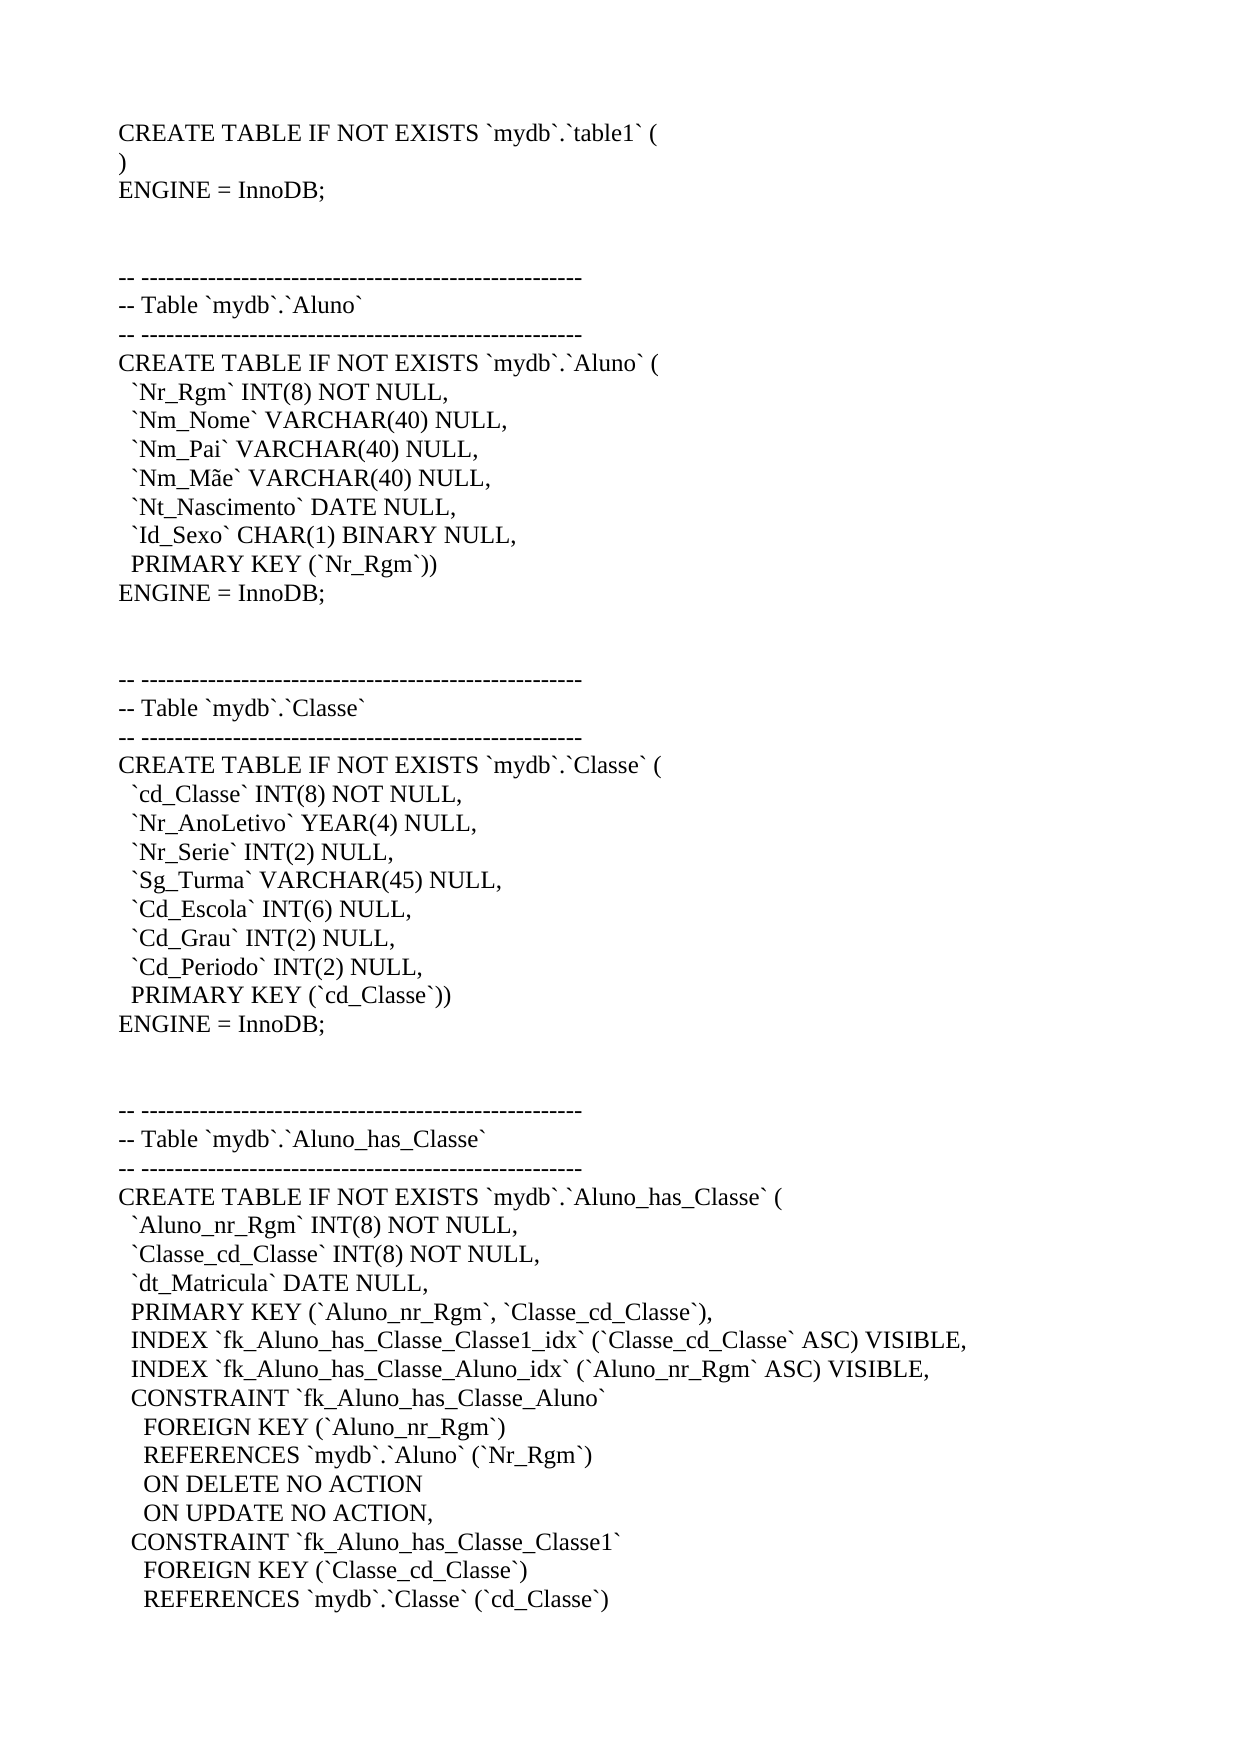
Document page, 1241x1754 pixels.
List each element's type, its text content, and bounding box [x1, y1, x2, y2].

text -- ----------------------------------------------------- CREATE TABLE IF NOT EXISTS `mydb`.`table1` ( ) ENGINE = InnoDB; -- ----------------------------------------------------- -- Table `mydb`.`Aluno` -- ----------------------------------------------------- CREATE TABLE IF NOT EXISTS `mydb`.`Aluno` ( `Nr_Rgm` INT(8) NOT NULL, `Nm_Nome` VARCHAR(40) NULL, `Nm_Pai` VARCHAR(40) NULL, `Nm_Mãe` VARCHAR(40) NULL, `Nt_Nascimento` DATE NULL, `Id_Sexo` CHAR(1) BINARY NULL, PRIMARY KEY (`Nr_Rgm`)) ENGINE = InnoDB; -- ----------------------------------------------------- -- Table `mydb`.`Classe` -- ----------------------------------------------------- CREATE TABLE IF NOT EXISTS `mydb`.`Classe` ( `cd_Classe` INT(8) NOT NULL, `Nr_AnoLetivo` YEAR(4) NULL, `Nr_Serie` INT(2) NULL, `Sg_Turma` VARCHAR(45) NULL, `Cd_Escola` INT(6) NULL, `Cd_Grau` INT(2) NULL, `Cd_Periodo` INT(2) NULL, PRIMARY KEY (`cd_Classe`)) ENGINE = InnoDB; -- ----------------------------------------------------- -- Table `mydb`.`Aluno_has_Classe` -- ----------------------------------------------------- CREATE TABLE IF NOT EXISTS `mydb`.`Aluno_has_Classe` ( `Aluno_nr_Rgm` INT(8) NOT NULL, `Classe_cd_Classe` INT(8) NOT NULL, `dt_Matricula` DATE NULL, PRIMARY KEY (`Aluno_nr_Rgm`, `Classe_cd_Classe`), INDEX `fk_Aluno_has_Classe_Classe1_idx` (`Classe_cd_Classe` ASC) VISIBLE, INDEX `fk_Aluno_has_Classe_Aluno_idx` (`Aluno_nr_Rgm` ASC) VISIBLE, CONSTRAINT `fk_Aluno_has_Classe_Aluno` FOREIGN KEY (`Aluno_nr_Rgm`) REFERENCES `mydb`.`Aluno` (`Nr_Rgm`) ON DELETE NO ACTION ON UPDATE NO ACTION, CONSTRAINT `fk_Aluno_has_Classe_Classe1` FOREIGN KEY (`Classe_cd_Classe`) REFERENCES `mydb`.`Classe` (`cd_Classe`) [118, 118, 1122, 1613]
